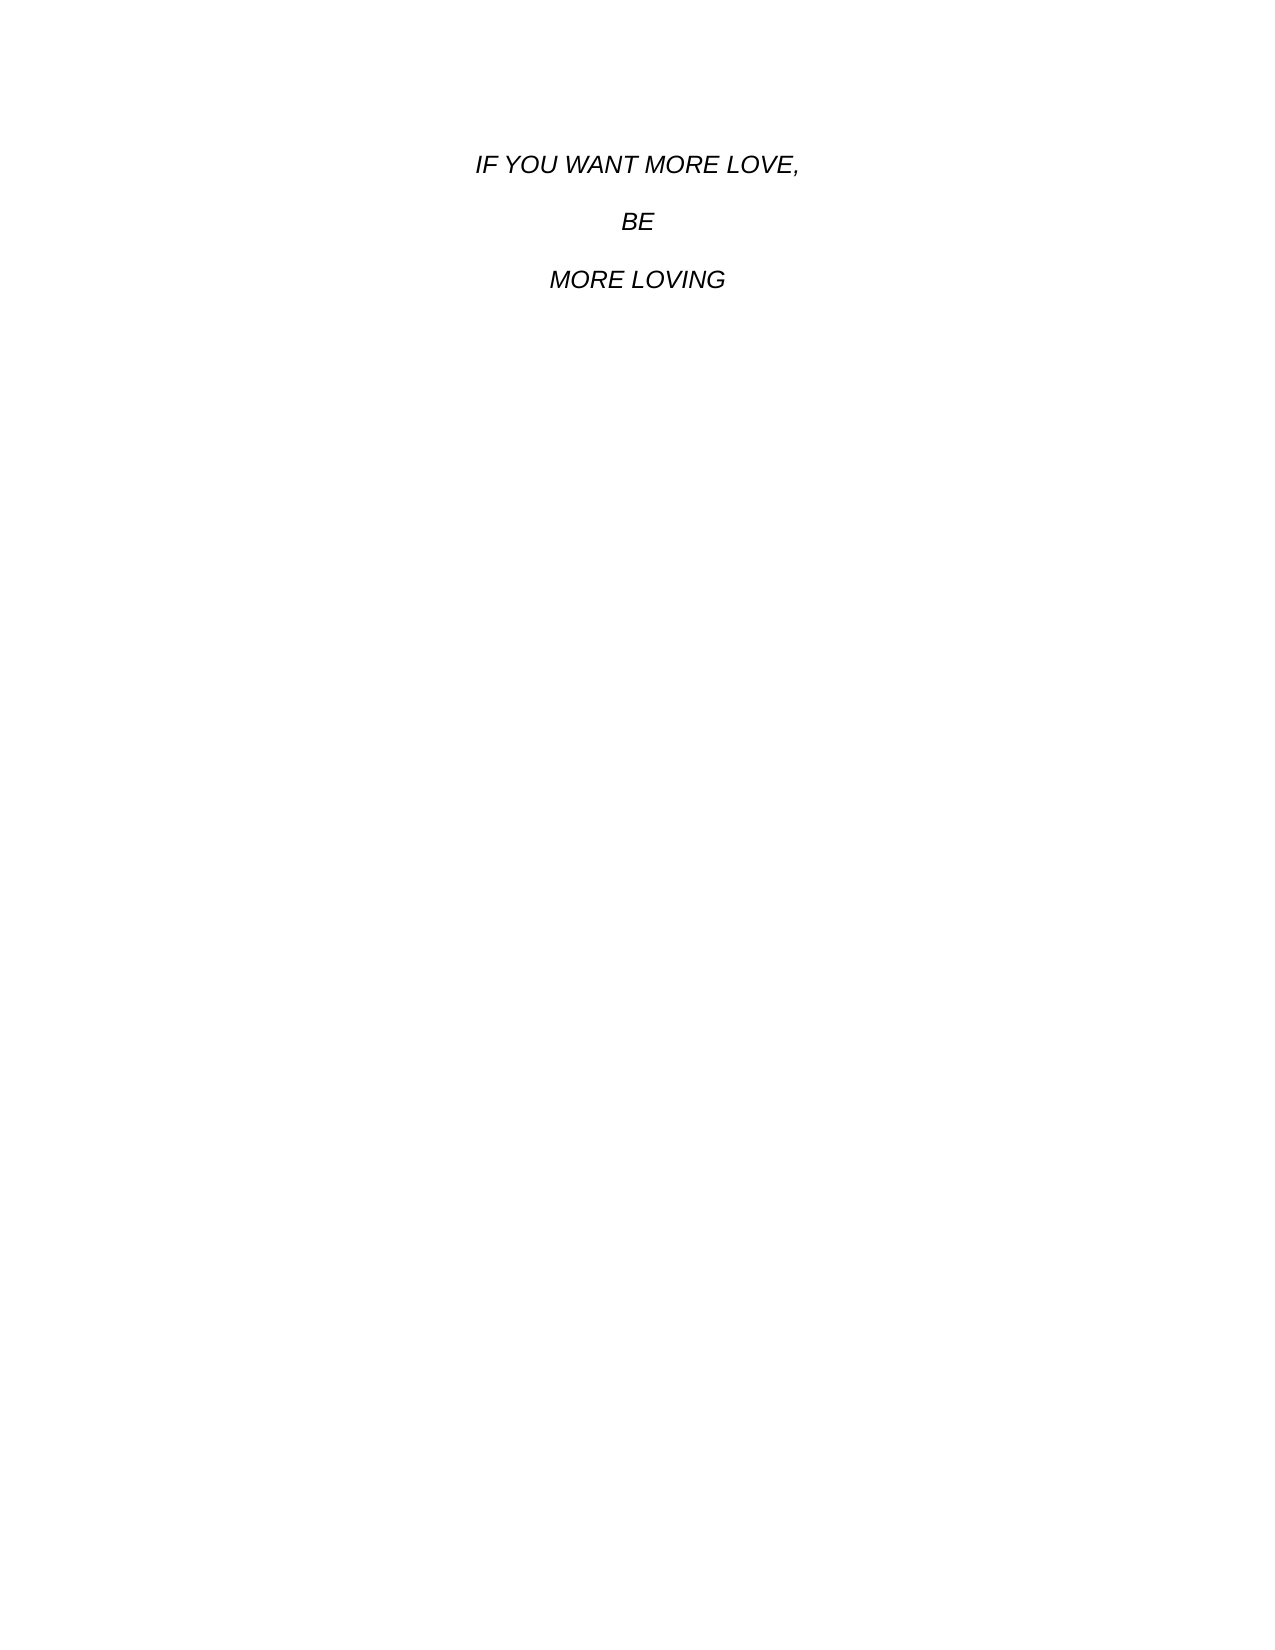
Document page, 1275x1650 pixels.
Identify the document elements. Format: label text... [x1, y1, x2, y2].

text IF YOU WANT MORE LOVE, BE [463, 150, 812, 236]
text MORE LOVING [414, 265, 861, 293]
